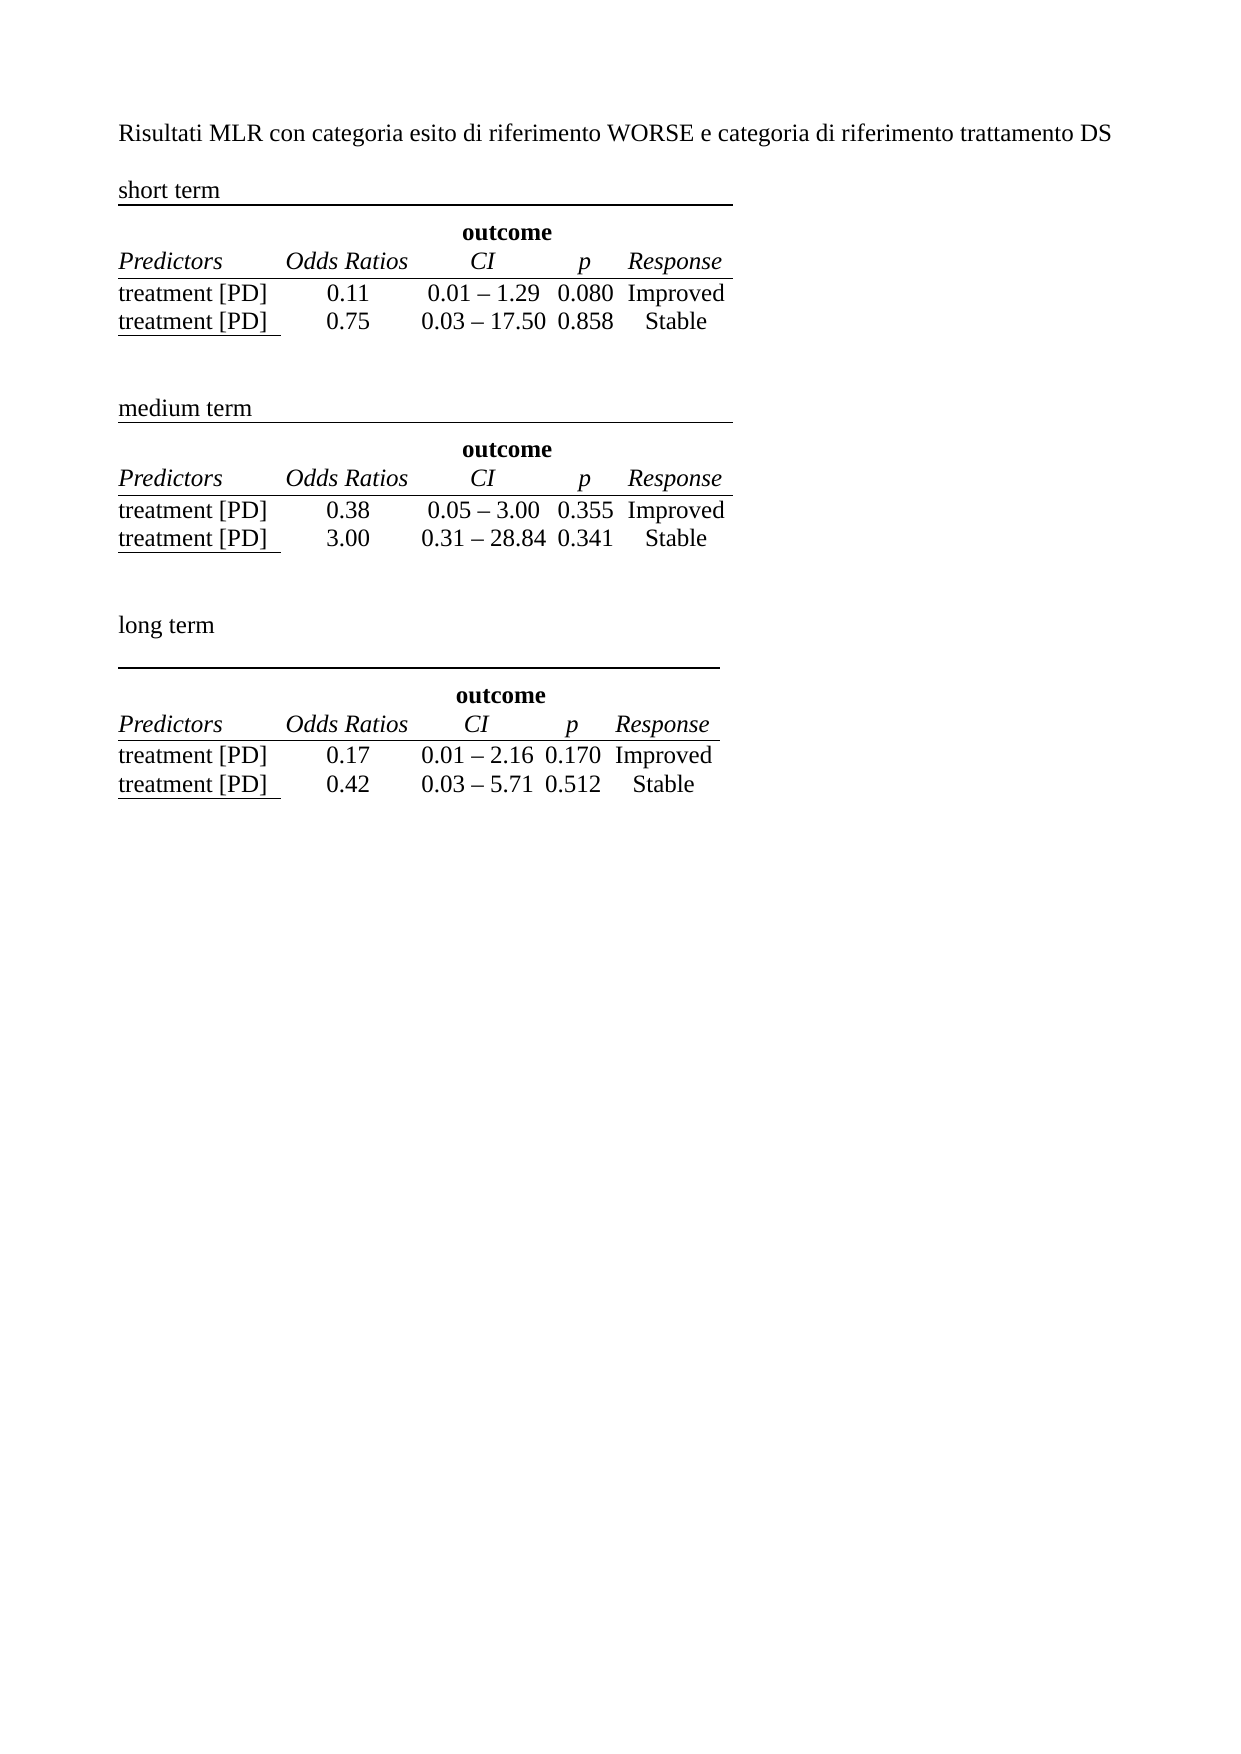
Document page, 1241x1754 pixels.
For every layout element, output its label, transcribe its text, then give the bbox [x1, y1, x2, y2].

table_header [118, 423, 281, 463]
table_cell Stable [619, 524, 733, 552]
table_cell CI [415, 463, 552, 494]
table_cell Improved [607, 741, 720, 769]
table_header outcome [281, 206, 733, 246]
table_cell Response [619, 246, 733, 277]
table_cell Improved [619, 496, 733, 523]
table_cell treatment [PD] [118, 741, 281, 769]
table_cell Odds Ratios [281, 709, 415, 740]
table_header outcome [281, 423, 733, 463]
table_cell Predictors [118, 709, 281, 740]
table_cell 0.17 [281, 741, 415, 769]
table_cell 0.01 – 1.29 [415, 279, 552, 306]
text medium term [118, 393, 1122, 421]
table_cell 0.858 [552, 306, 619, 335]
table_cell 0.03 – 17.50 [415, 306, 552, 335]
table_cell CI [415, 709, 539, 740]
table_cell p [540, 709, 607, 740]
table_cell 0.38 [281, 496, 415, 523]
table_cell Response [607, 709, 720, 740]
table_cell 0.42 [281, 769, 415, 798]
table_cell 0.01 – 2.16 [415, 741, 539, 769]
table_cell 0.512 [540, 769, 607, 798]
table_cell Stable [607, 769, 720, 798]
table_cell Predictors [118, 463, 281, 494]
table_cell 0.080 [552, 279, 619, 306]
table_cell 0.03 – 5.71 [415, 769, 539, 798]
table_cell p [552, 246, 619, 277]
table_cell 0.75 [281, 306, 415, 335]
table_header [118, 669, 281, 709]
table_cell treatment [PD] [118, 279, 281, 306]
table_cell Improved [619, 279, 733, 306]
table_cell 0.05 – 3.00 [415, 496, 552, 523]
table_header outcome [281, 669, 720, 709]
table_cell p [552, 463, 619, 494]
table_cell 3.00 [281, 524, 415, 552]
table_cell treatment [PD] [118, 524, 281, 552]
table_cell 0.341 [552, 524, 619, 552]
table_cell CI [415, 246, 552, 277]
table_cell Predictors [118, 246, 281, 277]
table_cell treatment [PD] [118, 496, 281, 523]
table_cell 0.170 [540, 741, 607, 769]
table_cell Response [619, 463, 733, 494]
table_header [118, 206, 281, 246]
text long term [118, 610, 1122, 638]
table_cell Odds Ratios [281, 463, 415, 494]
table_cell Stable [619, 306, 733, 335]
table_cell 0.355 [552, 496, 619, 523]
table_cell Odds Ratios [281, 246, 415, 277]
text Risultati MLR con categoria esito di riferimento WORSE e categoria di riferimento trattamento DS [118, 118, 1122, 147]
table_cell treatment [PD] [118, 306, 281, 335]
table_cell 0.31 – 28.84 [415, 524, 552, 552]
table_cell treatment [PD] [118, 769, 281, 798]
table_cell 0.11 [281, 279, 415, 306]
text short term [118, 176, 1122, 204]
